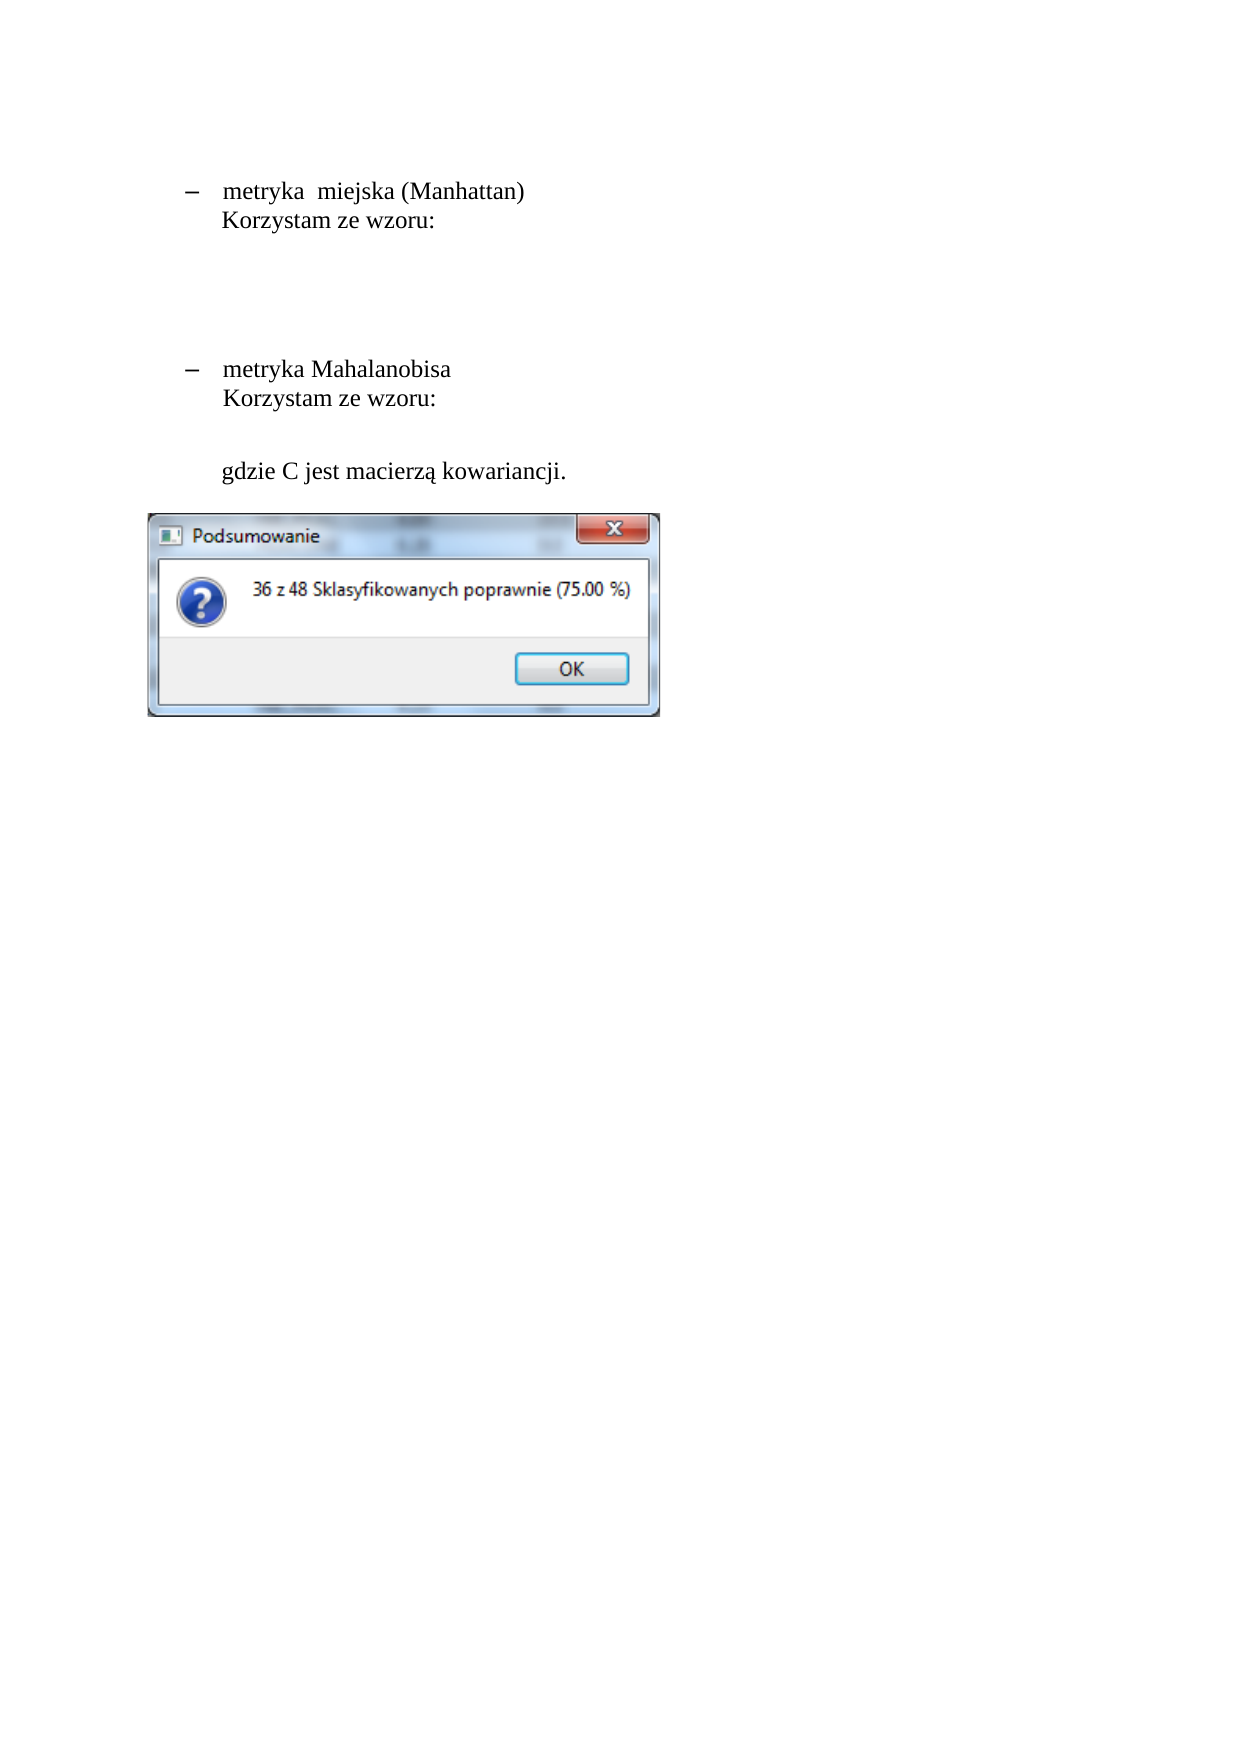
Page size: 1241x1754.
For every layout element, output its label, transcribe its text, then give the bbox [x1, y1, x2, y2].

list Korzystam ze wzoru: [185, 383, 1093, 411]
list metryka miejska (Manhattan) [185, 176, 1093, 205]
text Korzystam ze wzoru: [148, 205, 1093, 234]
text gdzie C jest macierzą kowariancji. [148, 456, 1093, 485]
picture [147, 513, 661, 717]
list metryka Mahalanobisa [185, 354, 1093, 383]
